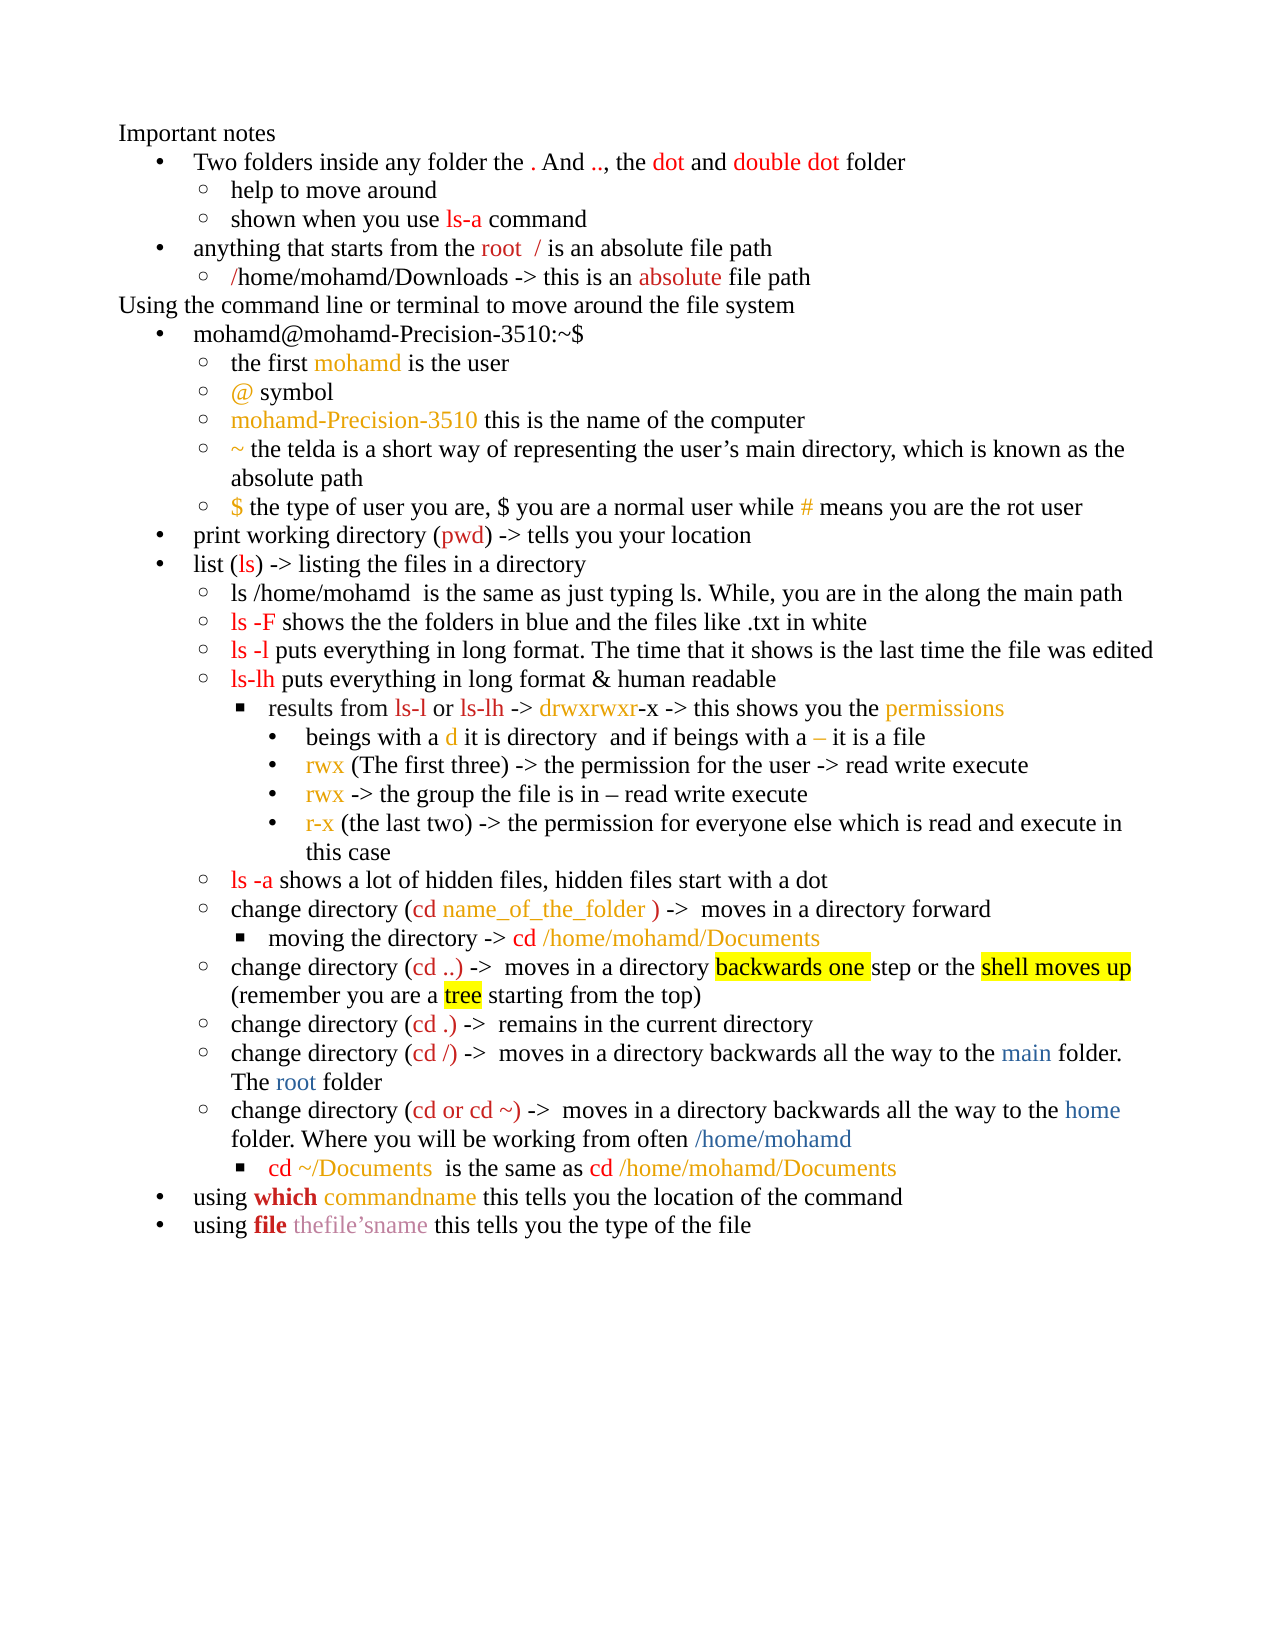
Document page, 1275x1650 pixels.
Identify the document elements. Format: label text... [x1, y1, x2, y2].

list @ symbol [193, 377, 1157, 406]
list mohamd@mohamd-Precision-3510:~$ [156, 319, 1157, 348]
list rwx (The first three) -> the permission for the user -> read write execute [268, 751, 1157, 779]
list ls -l puts everything in long format. The time that it shows is the last time the file was edited [193, 636, 1157, 664]
list r-x (the last two) -> the permission for everyone else which is read and execute in this case [268, 808, 1157, 866]
list Two folders inside any folder the . And .., the dot and double dot folder [156, 147, 1157, 176]
list using which commandname this tells you the location of the command [156, 1182, 1157, 1211]
text Important notes [118, 118, 1157, 147]
list ls -a shows a lot of hidden files, hidden files start with a dot [193, 866, 1157, 894]
list ~ the telda is a short way of representing the user’s main directory, which is known as the absolute path [193, 434, 1157, 492]
list ls-lh puts everything in long format & human readable [193, 664, 1157, 693]
list rwx -> the group the file is in – read write execute [268, 779, 1157, 808]
list the first mohamd is the user [193, 348, 1157, 377]
list using file thefile’sname this tells you the type of the file [156, 1211, 1157, 1239]
list shown when you use ls-a command [193, 204, 1157, 233]
list change directory (cd or cd ~) -> moves in a directory backwards all the way to the home folder. Where you will be working from often /home/mohamd [193, 1096, 1157, 1153]
list beings with a d it is directory and if beings with a – it is a file [268, 722, 1157, 751]
list change directory (cd name_of_the_folder ) -> moves in a directory forward [193, 894, 1157, 923]
list list (ls) -> listing the files in a directory [156, 549, 1157, 578]
list change directory (cd /) -> moves in a directory backwards all the way to the main folder. The root folder [193, 1038, 1157, 1096]
list ls /home/mohamd is the same as just typing ls. While, you are in the along the main path [193, 578, 1157, 607]
list anything that starts from the root / is an absolute file path [156, 233, 1157, 262]
list change directory (cd ..) -> moves in a directory backwards one step or the shell moves up (remember you are a tree starting from the top) [193, 952, 1157, 1009]
list /home/mohamd/Downloads -> this is an absolute file path [193, 262, 1157, 291]
list ls -F shows the the folders in blue and the files like .txt in white [193, 607, 1157, 636]
list moving the directory -> cd /home/mohamd/Documents [231, 923, 1157, 952]
list results from ls-l or ls-lh -> drwxrwxr-x -> this shows you the permissions [231, 693, 1157, 722]
list print working directory (pwd) -> tells you your location [156, 521, 1157, 549]
list change directory (cd .) -> remains in the current directory [193, 1009, 1157, 1038]
list cd ~/Documents is the same as cd /home/mohamd/Documents [231, 1153, 1157, 1182]
list $ the type of user you are, $ you are a normal user while # means you are the rot user [193, 492, 1157, 521]
list help to move around [193, 176, 1157, 204]
text Using the command line or terminal to move around the file system [118, 291, 1157, 319]
list mohamd-Precision-3510 this is the name of the computer [193, 406, 1157, 434]
